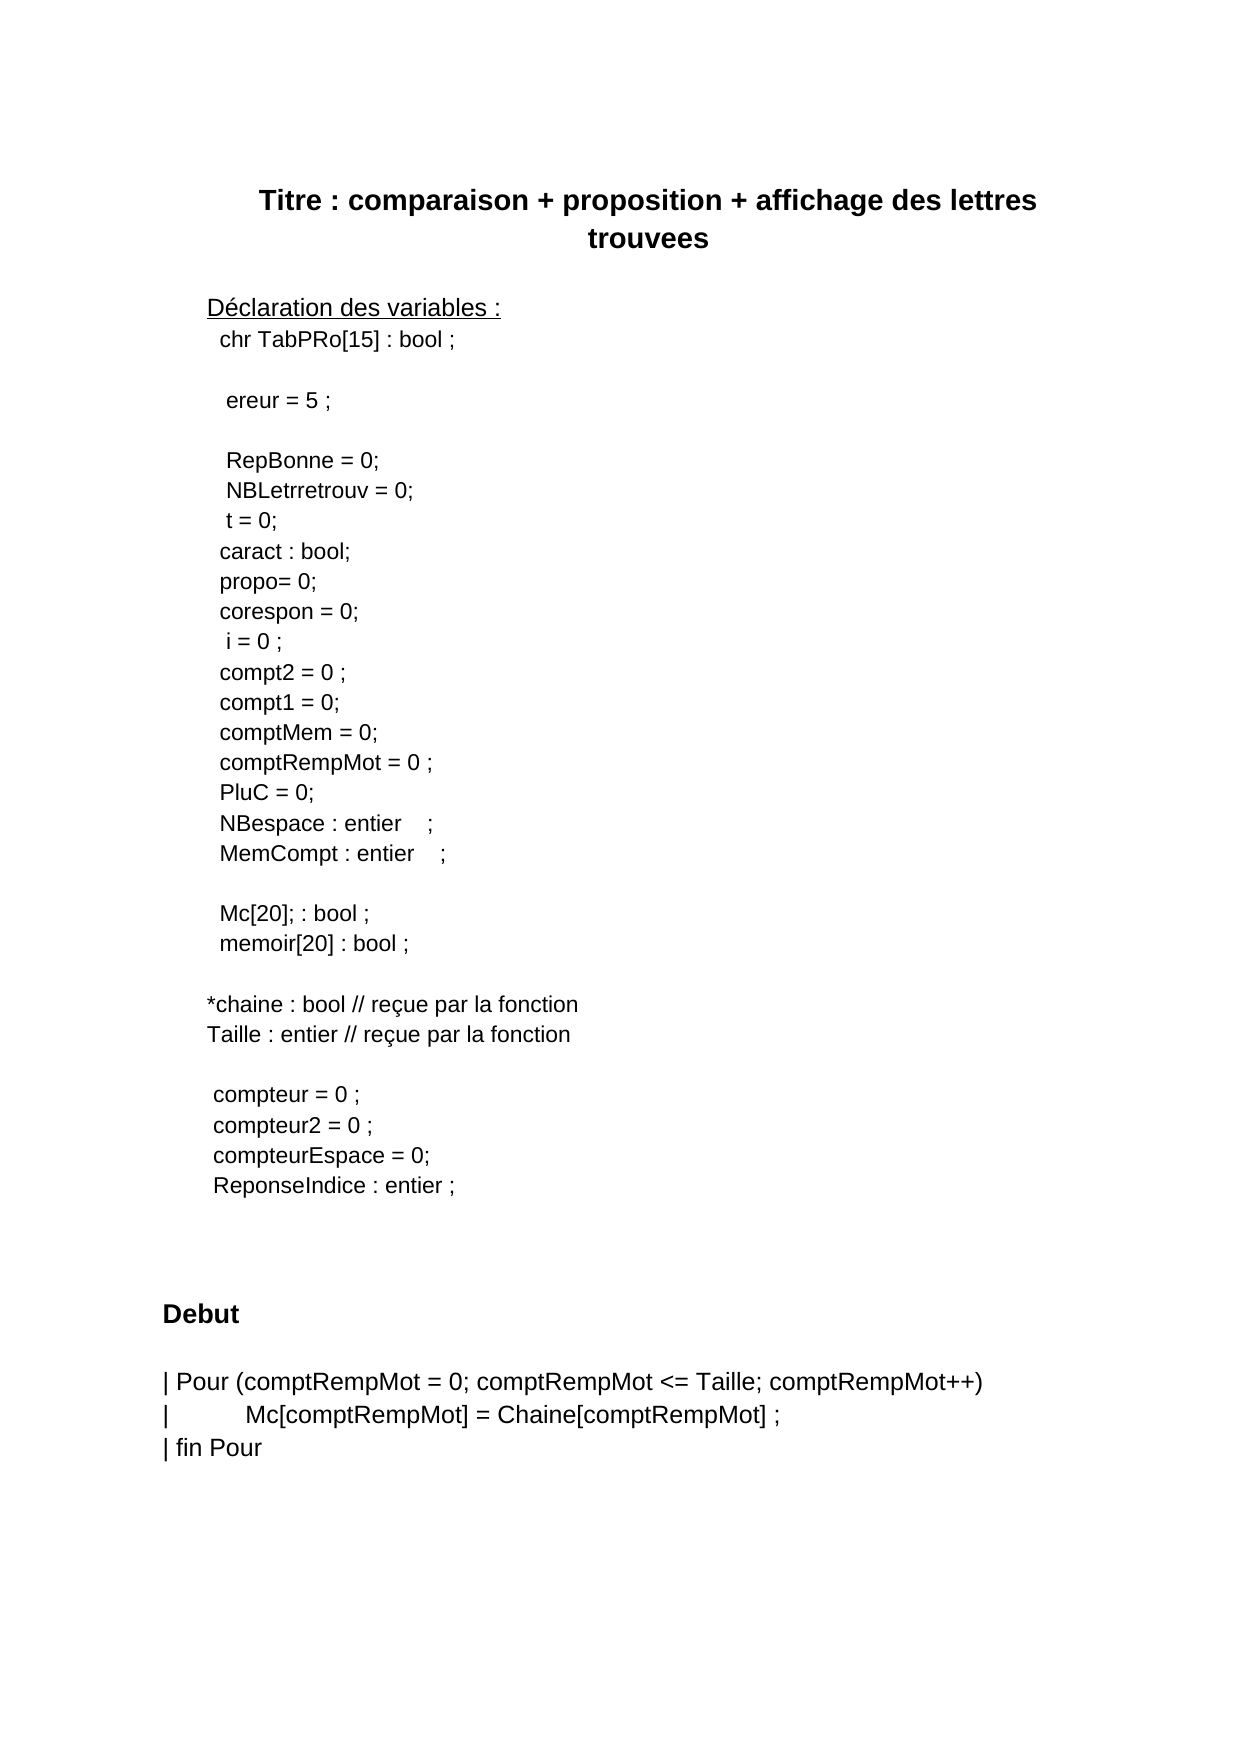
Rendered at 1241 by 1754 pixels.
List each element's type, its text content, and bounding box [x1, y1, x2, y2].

text Debut [162, 1298, 1090, 1330]
text MemCompt : entier ; [88, 840, 1090, 866]
text comptRempMot = 0 ; [88, 749, 1090, 775]
text | Pour (comptRempMot = 0; comptRempMot <= Taille; comptRempMot++) [162, 1367, 1090, 1396]
text memoir[20] : bool ; [88, 930, 1090, 957]
text ReponseIndice : entier ; [88, 1172, 1090, 1198]
text compteurEspace = 0; [88, 1142, 1090, 1168]
text *chaine : bool // reçue par la fonction [88, 991, 1090, 1017]
text compteur2 = 0 ; [88, 1112, 1090, 1138]
text chr TabPRo[15] : bool ; [88, 326, 1090, 352]
text NBLetrretrouv = 0; [88, 477, 1090, 503]
text NBespace : entier ; [88, 809, 1090, 836]
text compt2 = 0 ; [88, 658, 1090, 685]
text Déclaration des variables : [88, 293, 1090, 322]
text compteur = 0 ; [88, 1081, 1090, 1108]
text ereur = 5 ; [88, 387, 1090, 413]
text | fin Pour [162, 1433, 1090, 1462]
text Titre : comparaison + proposition + affichage des lettres trouvees [88, 183, 1090, 255]
text | Mc[comptRempMot] = Chaine[comptRempMot] ; [162, 1400, 1090, 1429]
text corespon = 0; [88, 598, 1090, 624]
text i = 0 ; [88, 628, 1090, 654]
text propo= 0; [88, 568, 1090, 594]
text comptMem = 0; [88, 719, 1090, 745]
text RepBonne = 0; [88, 447, 1090, 473]
text t = 0; [88, 507, 1090, 534]
text Taille : entier // reçue par la fonction [88, 1021, 1090, 1047]
text PluC = 0; [88, 779, 1090, 806]
text compt1 = 0; [88, 689, 1090, 715]
text caract : bool; [88, 538, 1090, 564]
text Mc[20]; : bool ; [88, 900, 1090, 926]
